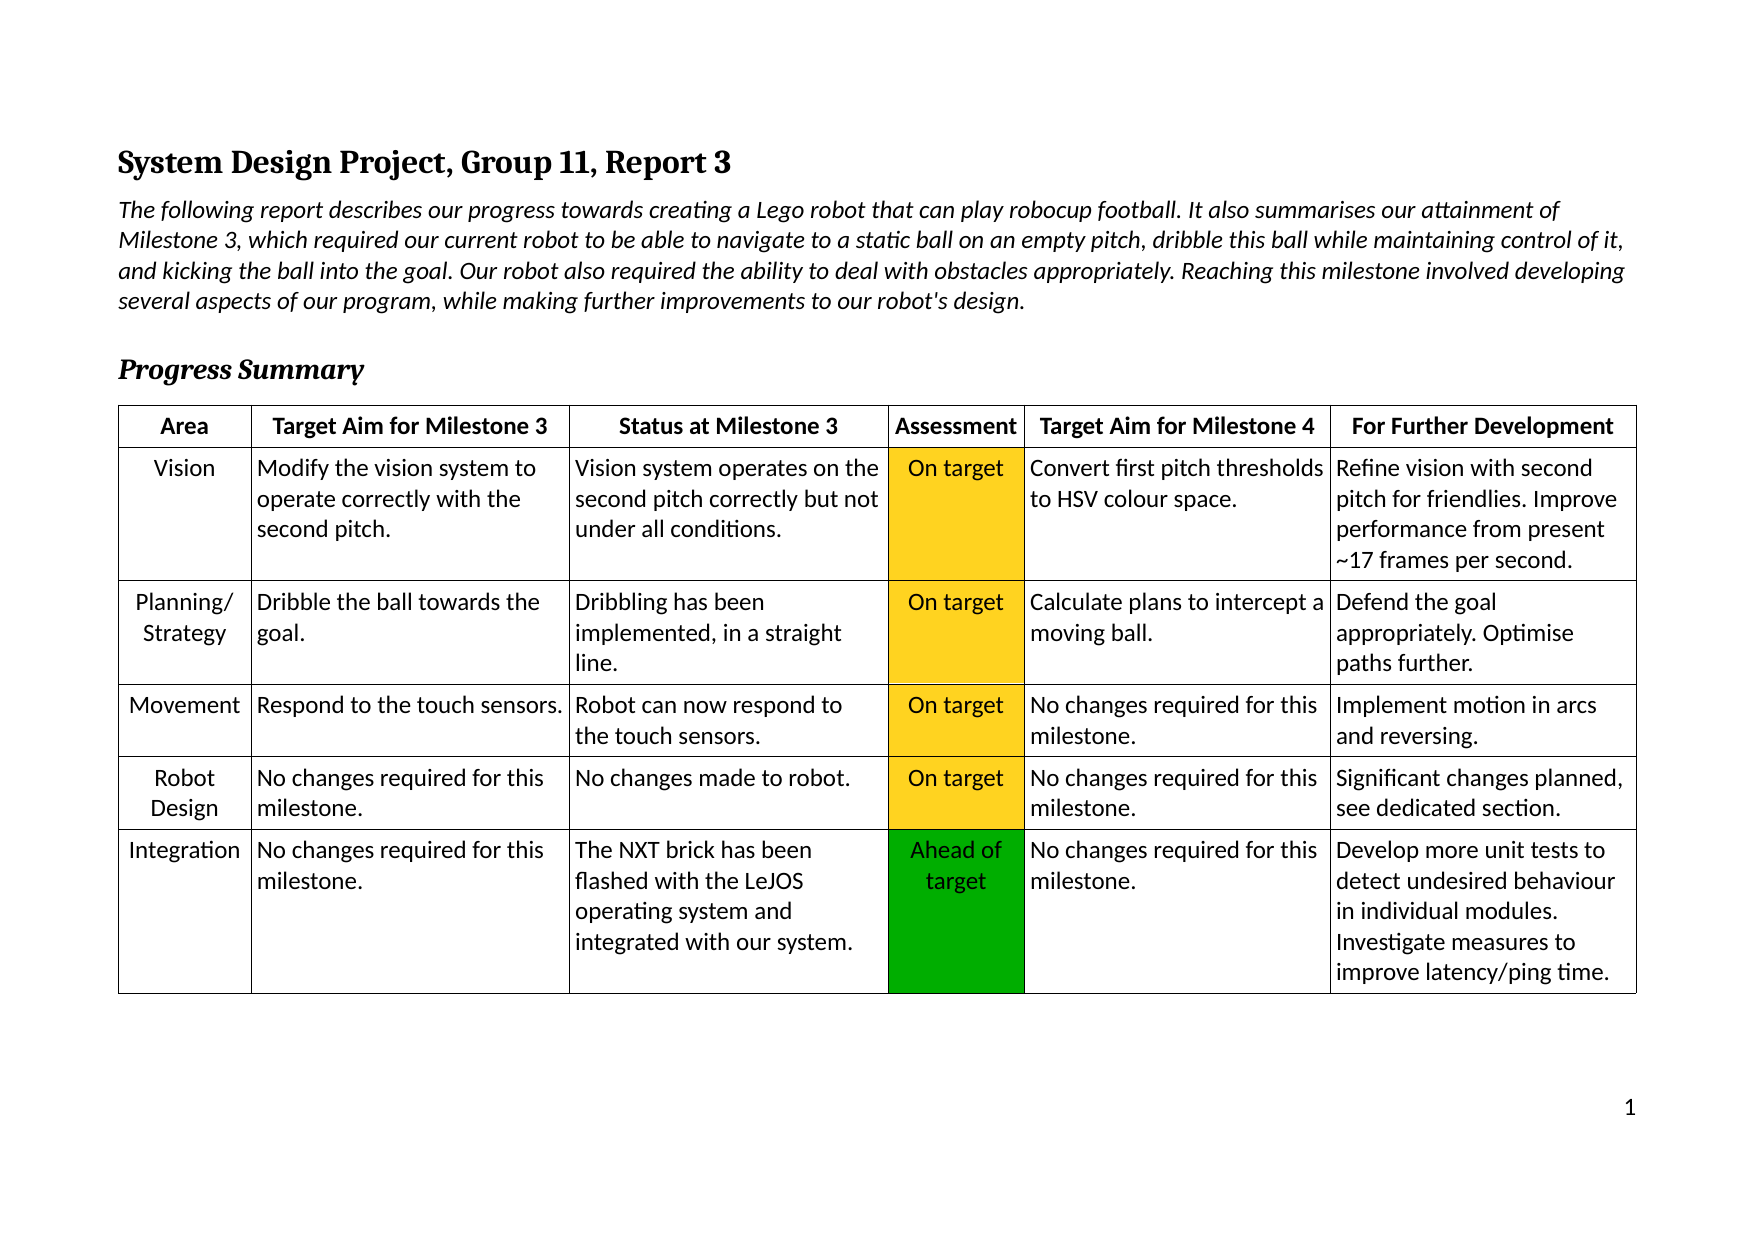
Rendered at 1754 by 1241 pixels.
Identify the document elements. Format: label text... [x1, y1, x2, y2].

table_cell No changes required for this milestone. [1025, 757, 1330, 829]
table_header Target Aim for Milestone 4 [1025, 406, 1330, 447]
table_cell Dribbling has been implemented, in a straight line. [570, 581, 888, 683]
table_cell Ahead of target [889, 830, 1024, 993]
table_cell Dribble the ball towards the goal. [252, 581, 569, 683]
table_cell Planning/ Strategy [119, 581, 251, 683]
table_cell Vision system operates on the second pitch correctly but not under all conditions. [570, 448, 888, 580]
table_cell On target [889, 757, 1024, 829]
table_cell Vision [119, 448, 251, 580]
table_header Assessment [889, 406, 1024, 447]
table_cell Refine vision with second pitch for friendlies. Improve performance from present ~17 frames per second. [1331, 448, 1636, 580]
table_cell Robot can now respond to the touch sensors. [570, 685, 888, 756]
table_header For Further Development [1331, 406, 1636, 447]
text The following report describes our progress towards creating a Lego robot that can play robocup football. It also summarises our attainment of Milestone 3, which required our current robot to be able to navigate to a static ball on an empty pitch, dribble this ball while maintaining control of it, and kicking the ball into the goal. Our robot also required the ability to deal with obstacles appropriately. Reaching this milestone involved developing several aspects of our program, while making further improvements to our robot's design. [118, 194, 1636, 316]
table_cell Integration [119, 830, 251, 993]
table_cell No changes required for this milestone. [1025, 685, 1330, 756]
table_cell Movement [119, 685, 251, 756]
table_cell No changes required for this milestone. [252, 757, 569, 829]
table_cell No changes required for this milestone. [1025, 830, 1330, 993]
table_cell Implement motion in arcs and reversing. [1331, 685, 1636, 756]
subtitle Progress Summary [118, 353, 1636, 387]
table_header Target Aim for Milestone 3 [252, 406, 569, 447]
table_cell No changes made to robot. [570, 757, 888, 829]
table_cell Respond to the touch sensors. [252, 685, 569, 756]
table_cell No changes required for this milestone. [252, 830, 569, 993]
table_cell Calculate plans to intercept a moving ball. [1025, 581, 1330, 683]
table_cell Robot Design [119, 757, 251, 829]
table_header Area [119, 406, 251, 447]
table_cell Convert first pitch thresholds to HSV colour space. [1025, 448, 1330, 580]
table_cell On target [889, 581, 1024, 683]
table_cell Significant changes planned, see dedicated section. [1331, 757, 1636, 829]
table_cell Develop more unit tests to detect undesired behaviour in individual modules. Investigate measures to improve latency/ping time. [1331, 830, 1636, 993]
table_cell On target [889, 448, 1024, 580]
table_header Status at Milestone 3 [570, 406, 888, 447]
table_cell Defend the goal appropriately. Optimise paths further. [1331, 581, 1636, 683]
table_cell Modify the vision system to operate correctly with the second pitch. [252, 448, 569, 580]
table_cell On target [889, 685, 1024, 756]
subtitle System Design Project, Group 11, Report 3 [118, 143, 1636, 181]
table_cell The NXT brick has been flashed with the LeJOS operating system and integrated with our system. [570, 830, 888, 993]
